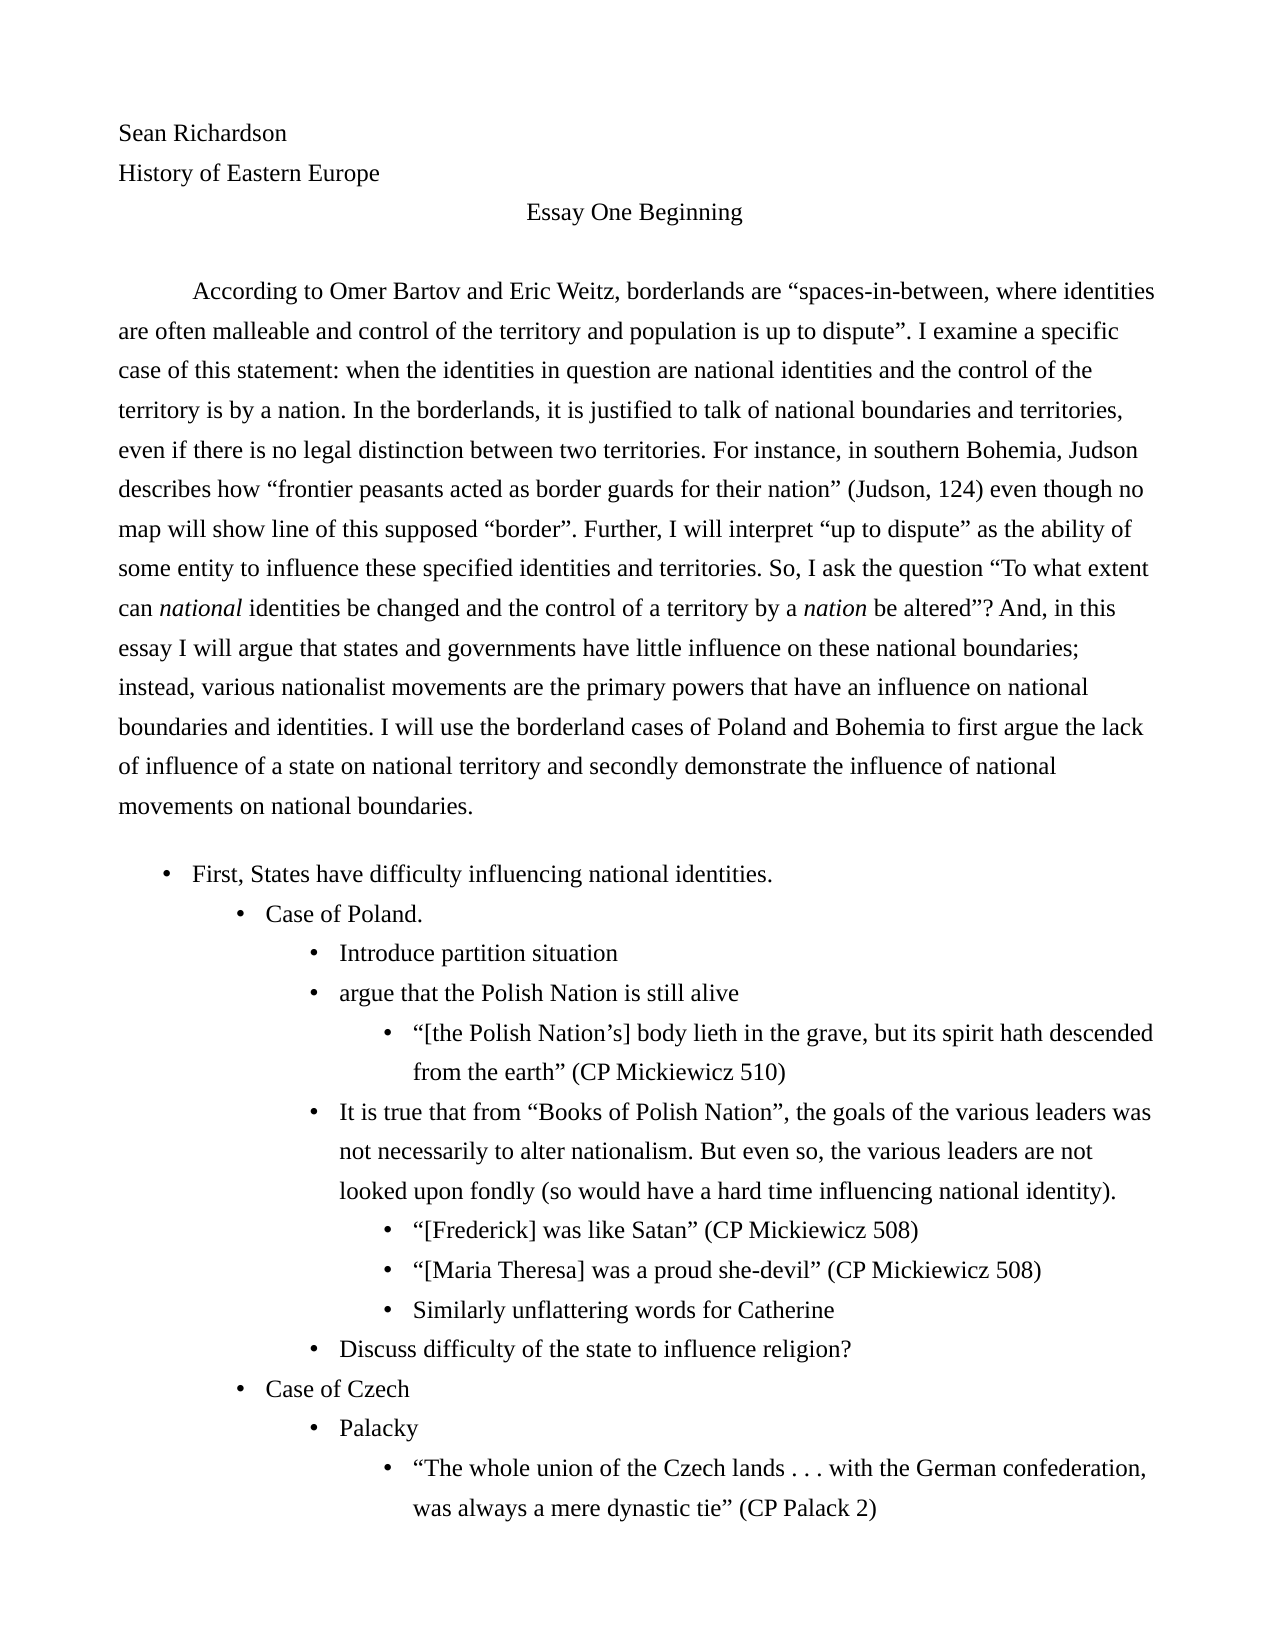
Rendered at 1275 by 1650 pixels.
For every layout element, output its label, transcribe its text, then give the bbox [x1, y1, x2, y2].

list Similarly unflattering words for Catherine [383, 1295, 1157, 1323]
text According to Omer Bartov and Eric Weitz, borderlands are “spaces-in-between, where identities are often malleable and control of the territory and population is up to dispute”. I examine a specific case of this statement: when the identities in question are national identities and the control of the territory is by a nation. In the borderlands, it is justified to talk of national boundaries and territories, even if there is no legal distinction between two territories. For instance, in southern Bohemia, Judson describes how “frontier peasants acted as border guards for their nation” (Judson, 124) even though no map will show line of this supposed “border”. Further, I will interpret “up to dispute” as the ability of some entity to influence these specified identities and territories. So, I ask the question “To what extent can national identities be changed and the control of a territory by a nation be altered”? And, in this essay I will argue that states and governments have little influence on these national boundaries; instead, various nationalist movements are the primary powers that have an influence on national boundaries and identities. I will use the borderland cases of Poland and Bohemia to first argue the lack of influence of a state on national territory and secondly demonstrate the influence of national movements on national boundaries. [118, 276, 1157, 820]
list “[Maria Theresa] was a proud she-devil” (CP Mickiewicz 508) [383, 1255, 1157, 1284]
list Case of Czech [236, 1374, 1157, 1403]
text Essay One Beginning [118, 197, 1157, 226]
list Case of Poland. [236, 899, 1157, 928]
text Sean Richardson [118, 118, 1157, 147]
list It is true that from “Books of Polish Nation”, the goals of the various leaders was not necessarily to alter nationalism. But even so, the various leaders are not looked upon fondly (so would have a hard time influencing national identity). [309, 1097, 1157, 1205]
list Palacky [309, 1413, 1157, 1442]
list First, States have difficulty influencing national identities. [162, 859, 1157, 888]
list Discuss difficulty of the state to influence religion? [309, 1334, 1157, 1363]
list “The whole union of the Czech lands . . . with the German confederation, was always a mere dynastic tie” (CP Palack 2) [383, 1453, 1157, 1521]
list argue that the Polish Nation is still alive [309, 978, 1157, 1007]
list “[Frederick] was like Satan” (CP Mickiewicz 508) [383, 1216, 1157, 1244]
text History of Eastern Europe [118, 158, 1157, 186]
list Introduce partition situation [309, 938, 1157, 967]
list “[the Polish Nation’s] body lieth in the grave, but its spirit hath descended from the earth” (CP Mickiewicz 510) [383, 1018, 1157, 1086]
